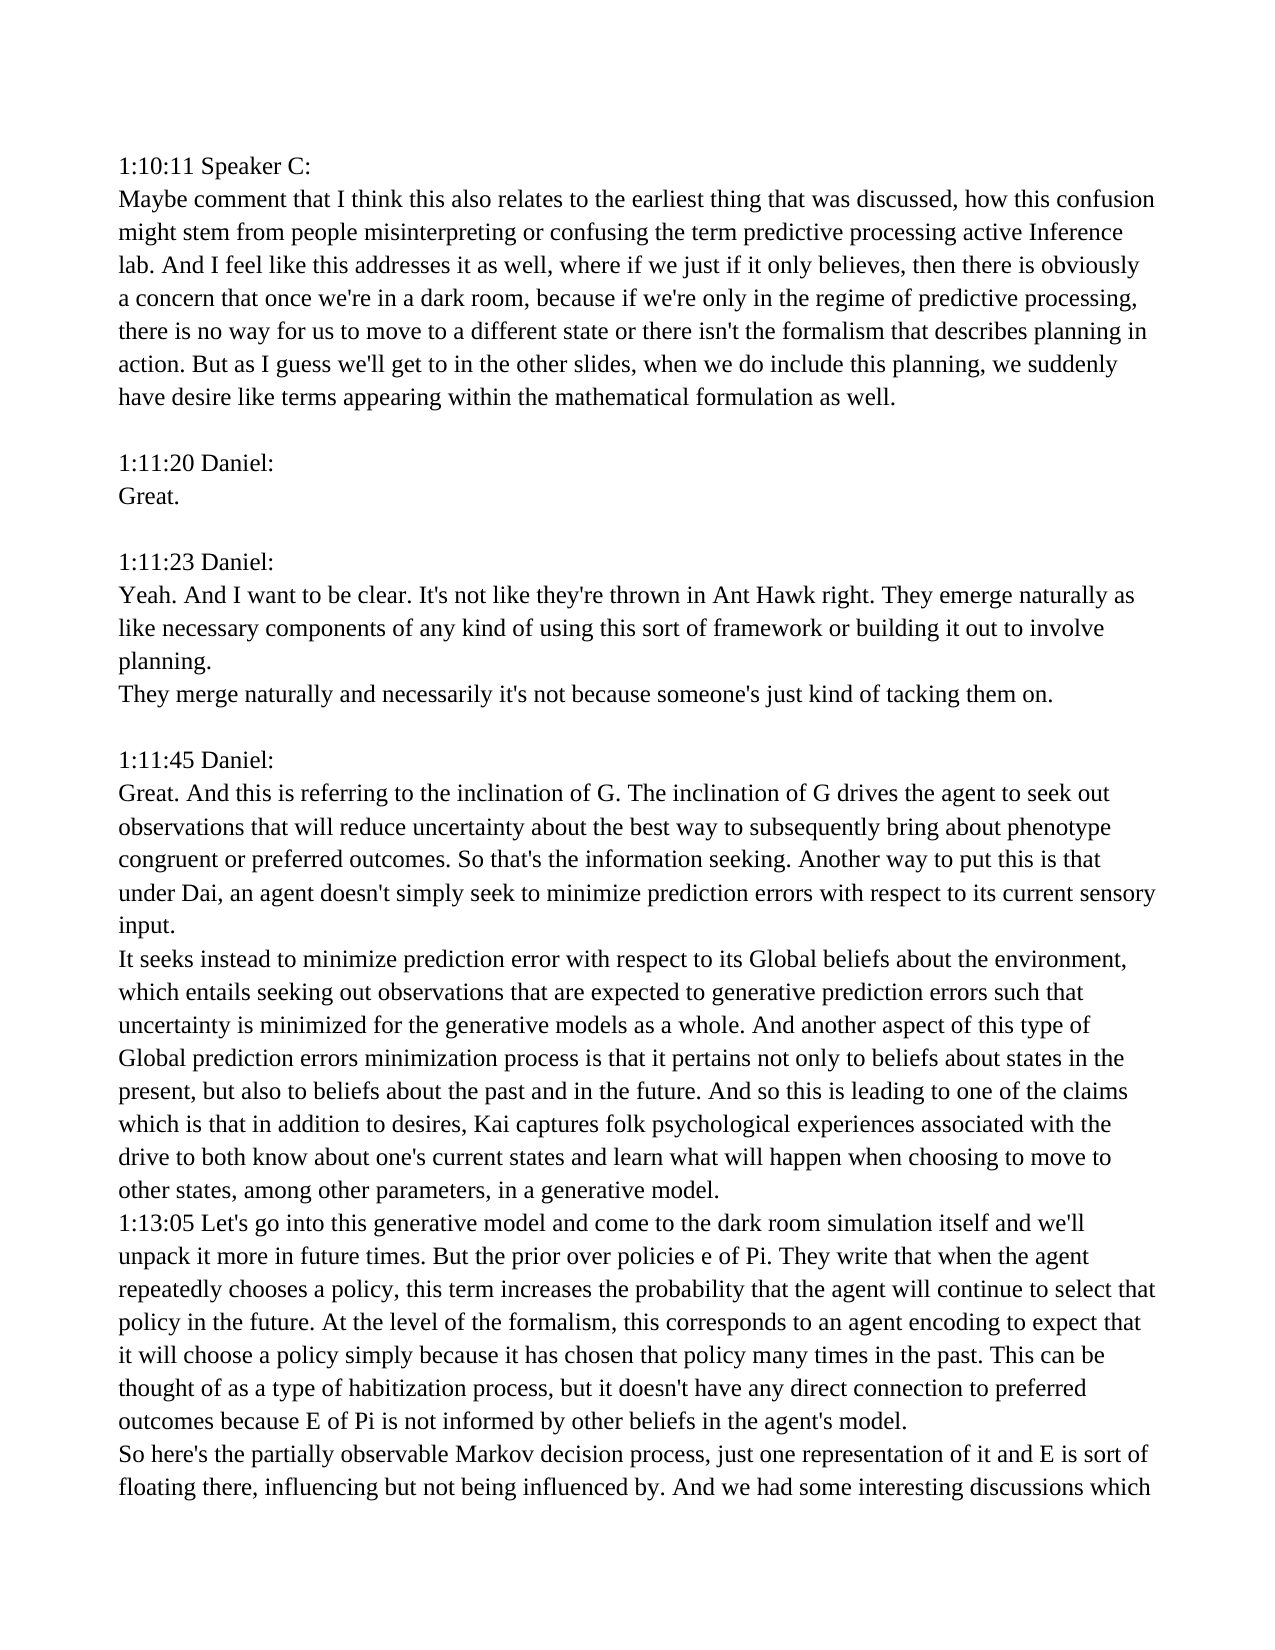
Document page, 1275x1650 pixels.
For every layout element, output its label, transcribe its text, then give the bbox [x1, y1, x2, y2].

text Great. And this is referring to the inclination of G. The inclination of G drives the agent to seek out observations that will reduce uncertainty about the best way to subsequently bring about phenotype congruent or preferred outcomes. So that's the information seeking. Another way to put this is that under Dai, an agent doesn't simply seek to minimize prediction errors with respect to its current sensory input. [118, 778, 1157, 939]
text It seeks instead to minimize prediction error with respect to its Global beliefs about the environment, which entails seeking out observations that are expected to generative prediction errors such that uncertainty is minimized for the generative models as a whole. And another aspect of this type of Global prediction errors minimization process is that it pertains not only to beliefs about states in the present, but also to beliefs about the past and in the future. And so this is leading to one of the claims which is that in addition to desires, Kai captures folk psychological experiences associated with the drive to both know about one's current states and learn what will happen when choosing to move to other states, among other parameters, in a generative model. [118, 944, 1157, 1203]
text They merge naturally and necessarily it's not because someone's just kind of tacking them on. [118, 679, 1157, 708]
text 1:11:45 Daniel: [118, 746, 1157, 774]
text 1:10:11 Speaker C: [118, 151, 1157, 180]
text So here's the partially observable Markov decision process, just one representation of it and E is sort of floating there, influencing but not being influenced by. And we had some interesting discussions which [118, 1439, 1157, 1501]
text Yeah. And I want to be clear. It's not like they're thrown in Ant Hawk right. They emerge naturally as like necessary components of any kind of using this sort of framework or building it out to involve planning. [118, 580, 1157, 675]
text 1:11:23 Daniel: [118, 547, 1157, 576]
text 1:11:20 Daniel: [118, 448, 1157, 477]
text 1:13:05 Let's go into this generative model and come to the dark room simulation itself and we'll unpack it more in future times. But the prior over policies e of Pi. They write that when the agent repeatedly chooses a policy, this term increases the probability that the agent will continue to select that policy in the future. At the level of the formalism, this corresponds to an agent encoding to expect that it will choose a policy simply because it has chosen that policy many times in the past. This can be thought of as a type of habitization process, but it doesn't have any direct connection to preferred outcomes because E of Pi is not informed by other beliefs in the agent's model. [118, 1208, 1157, 1435]
text Great. [118, 481, 1157, 510]
text Maybe comment that I think this also relates to the earliest thing that was discussed, how this confusion might stem from people misinterpreting or confusing the term predictive processing active Inference lab. And I feel like this addresses it as well, where if we just if it only believes, then there is obviously a concern that once we're in a dark room, because if we're only in the regime of predictive processing, there is no way for us to move to a different state or there isn't the formalism that describes planning in action. But as I guess we'll get to in the other slides, when we do include this planning, we suddenly have desire like terms appearing within the mathematical formulation as well. [118, 184, 1157, 411]
